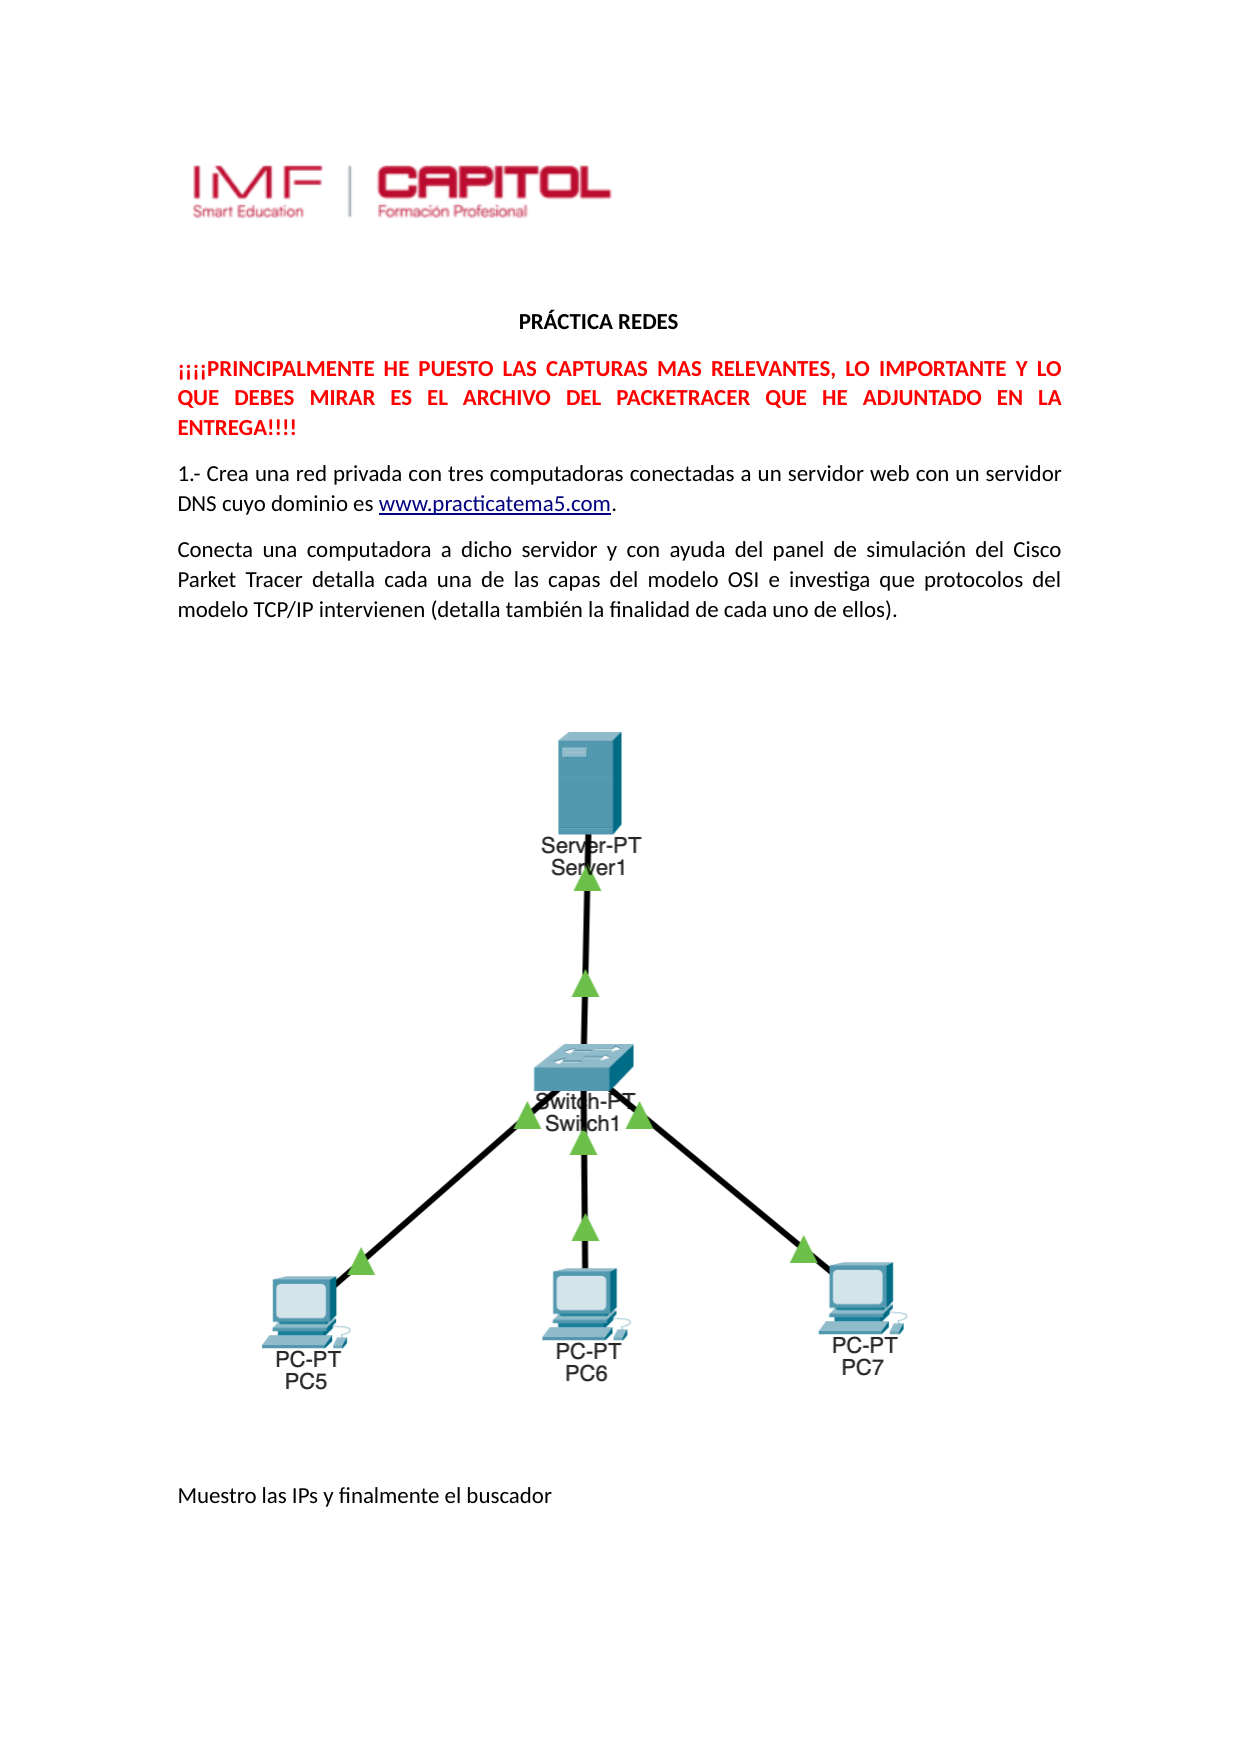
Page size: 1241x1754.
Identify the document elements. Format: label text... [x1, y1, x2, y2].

text Conecta una computadora a dicho servidor y con ayuda del panel de simulación del Cisco Parket Tracer detalla cada una de las capas del modelo OSI e investiga que protocolos del modelo TCP/IP intervienen (detalla también la finalidad de cada uno de ellos). [177, 535, 1063, 623]
text Muestro las IPs y finalmente el buscador [177, 1481, 1063, 1509]
text PRÁCTICA REDES [177, 307, 1063, 335]
text 1.- Crea una red privada con tres computadoras conectadas a un servidor web con un servidor DNS cuyo dominio es www.practicatema5.com. [177, 459, 1063, 517]
text ¡¡¡¡PRINCIPALMENTE HE PUESTO LAS CAPTURAS MAS RELEVANTES, LO IMPORTANTE Y LO QUE DEBES MIRAR ES EL ARCHIVO DEL PACKETRACER QUE HE ADJUNTADO EN LA ENTREGA!!!! [177, 354, 1063, 441]
